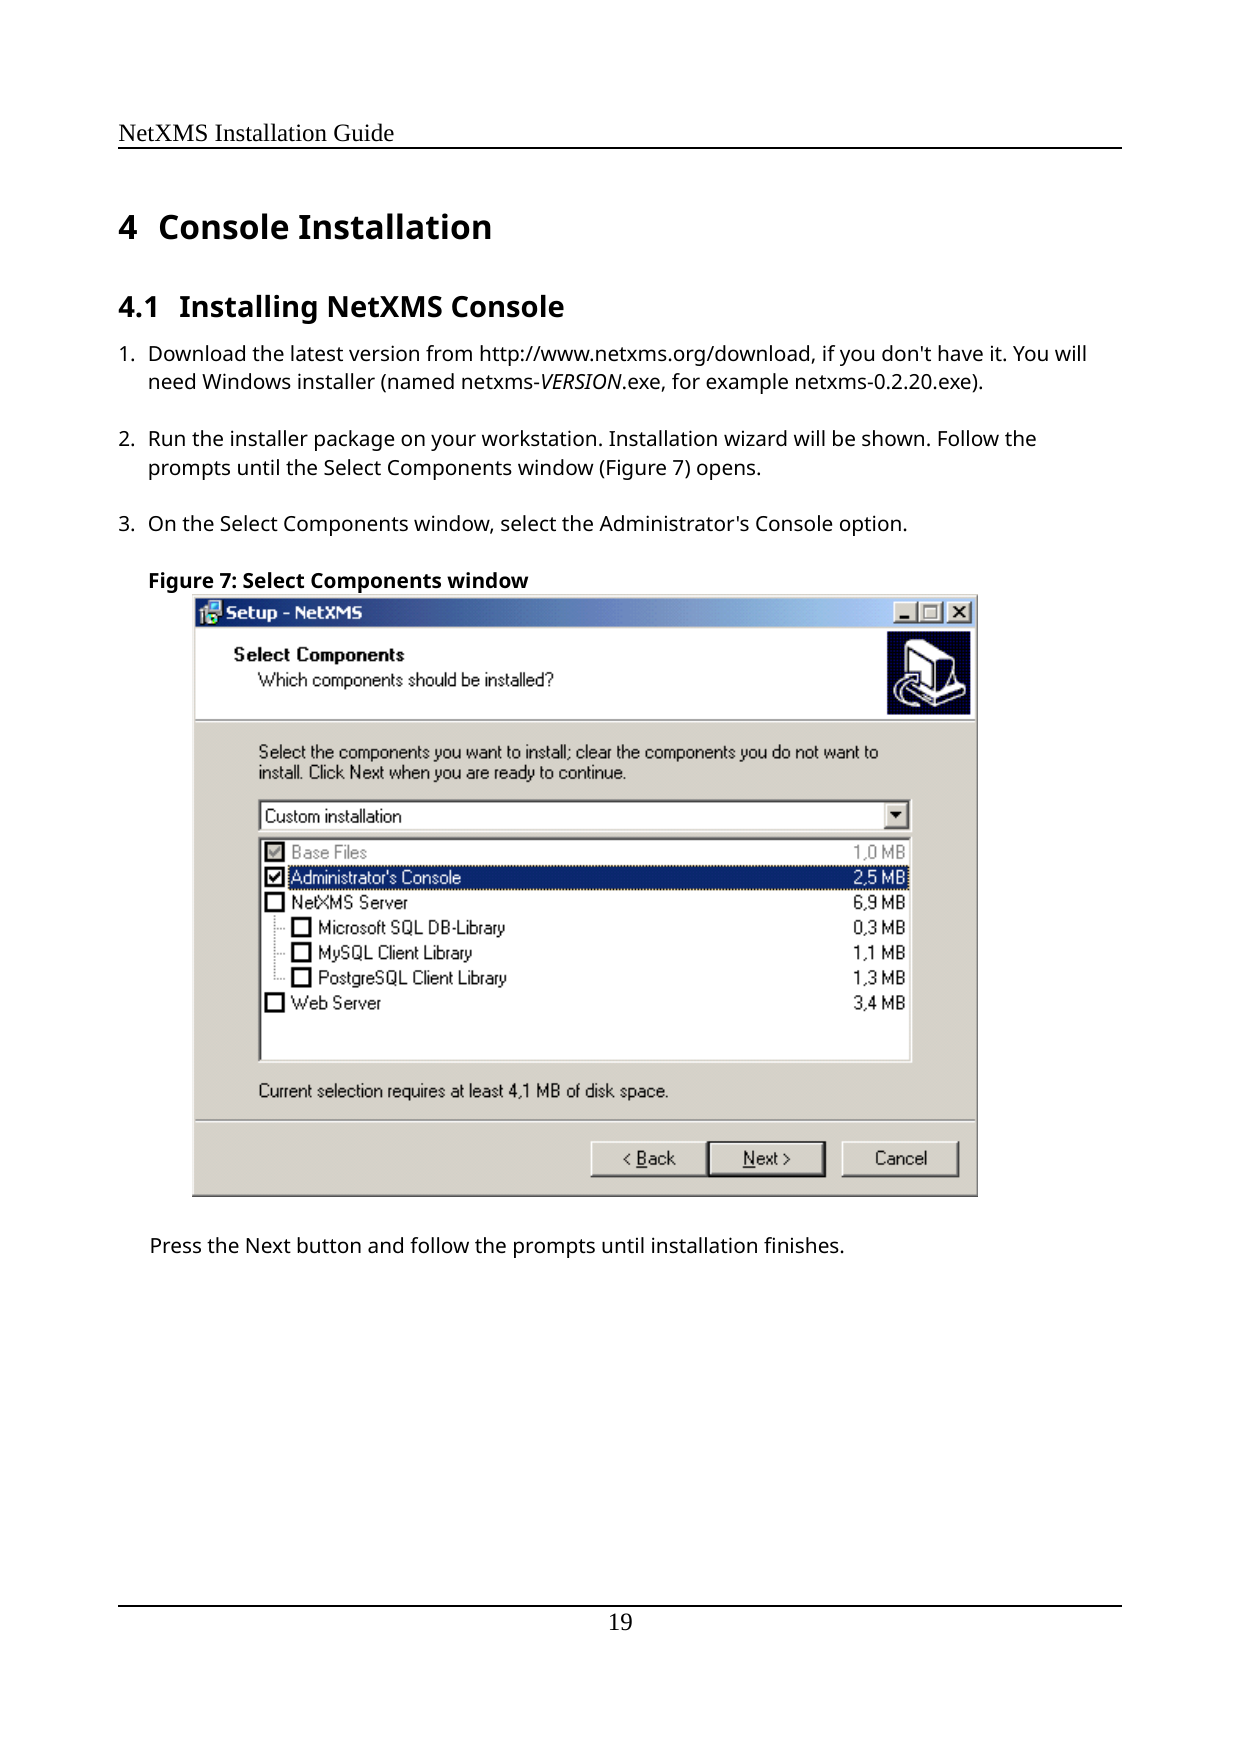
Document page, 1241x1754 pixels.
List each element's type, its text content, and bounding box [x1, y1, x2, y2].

list On the Select Components window, select the Administrator's Console option. [118, 509, 1122, 538]
subtitle Console Installation [118, 203, 1122, 249]
text Press the Next button and follow the prompts until installation finishes. [149, 1231, 1122, 1259]
list Run the installer package on your workstation. Installation wizard will be shown. Follow the prompts until the Select Components window (Figure 7) opens. [118, 424, 1122, 481]
text Figure 7: Select Components window [148, 566, 1122, 595]
subtitle Installing NetXMS Console [118, 287, 1122, 326]
list Download the latest version from http://www.netxms.org/download, if you don't have it. You will need Windows installer (named netxms-VERSION.exe, for example netxms-0.2.20.exe). [118, 339, 1122, 396]
